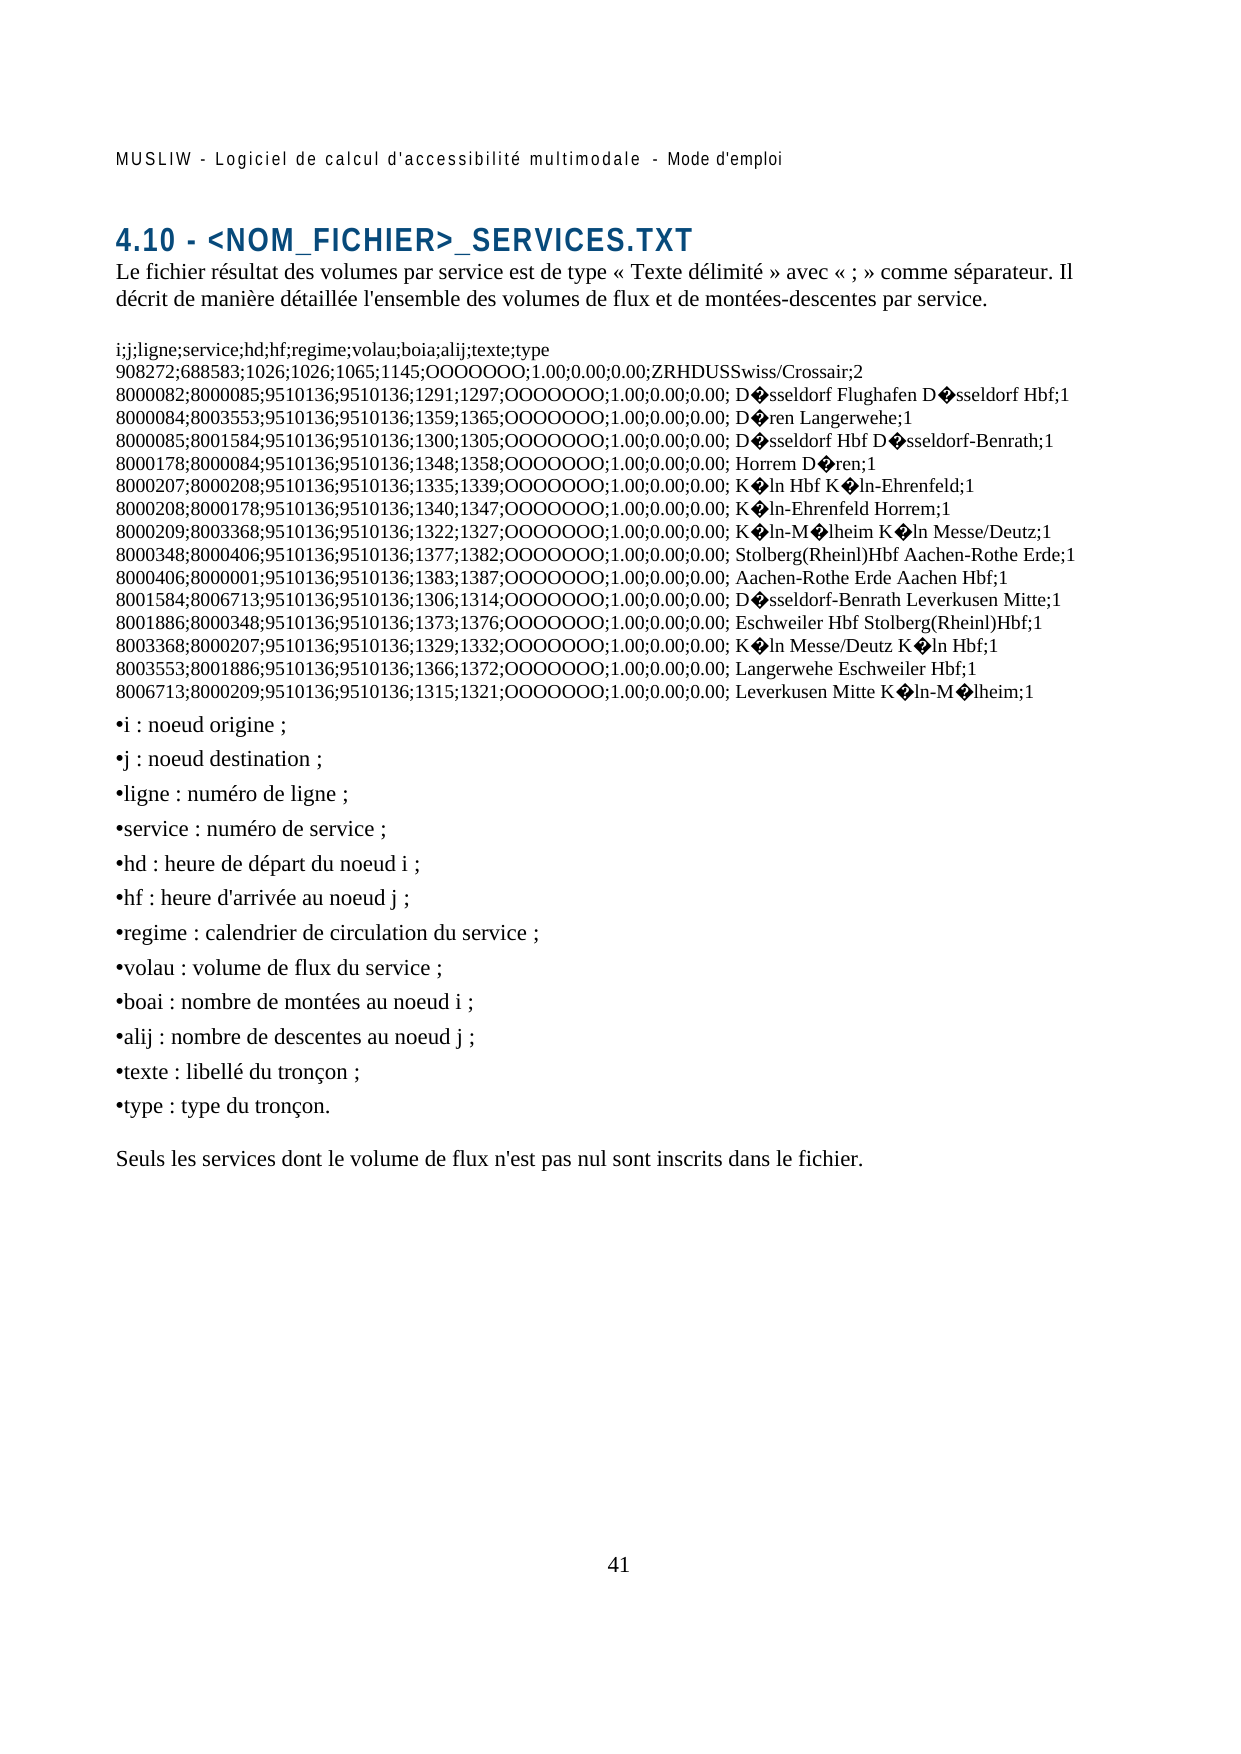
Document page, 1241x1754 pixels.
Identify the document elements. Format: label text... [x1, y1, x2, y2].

text 8003368;8000207;9510136;9510136;1329;1332;OOOOOOO;1.00;0.00;0.00; K�ln Messe/Deutz K�ln Hbf;1 [116, 634, 1122, 657]
list i : noeud origine ; [116, 711, 1127, 737]
list ligne : numéro de ligne ; [116, 780, 1127, 807]
list volau : volume de flux du service ; [116, 954, 1127, 980]
list type : type du tronçon. [116, 1092, 1127, 1119]
list j : noeud destination ; [116, 746, 1127, 772]
text Le fichier résultat des volumes par service est de type « Texte délimité » avec « ; » comme séparateur. Il décrit de manière détaillée l'ensemble des volumes de flux et de montées-descentes par service. [116, 258, 1122, 311]
text 8000084;8003553;9510136;9510136;1359;1365;OOOOOOO;1.00;0.00;0.00; D�ren Langerwehe;1 [116, 406, 1122, 429]
list alij : nombre de descentes au noeud j ; [116, 1023, 1127, 1049]
text 8000209;8003368;9510136;9510136;1322;1327;OOOOOOO;1.00;0.00;0.00; K�ln-M�lheim K�ln Messe/Deutz;1 [116, 520, 1122, 543]
text 8000348;8000406;9510136;9510136;1377;1382;OOOOOOO;1.00;0.00;0.00; Stolberg(Rheinl)Hbf Aachen-Rothe Erde;1 [116, 543, 1122, 566]
list hd : heure de départ du noeud i ; [116, 849, 1127, 876]
list texte : libellé du tronçon ; [116, 1058, 1127, 1084]
list service : numéro de service ; [116, 815, 1127, 841]
text 8000178;8000084;9510136;9510136;1348;1358;OOOOOOO;1.00;0.00;0.00; Horrem D�ren;1 [116, 452, 1122, 474]
text i;j;ligne;service;hd;hf;regime;volau;boia;alij;texte;type [116, 337, 1122, 360]
text 8003553;8001886;9510136;9510136;1366;1372;OOOOOOO;1.00;0.00;0.00; Langerwehe Eschweiler Hbf;1 [116, 657, 1122, 680]
list boai : nombre de montées au noeud i ; [116, 988, 1127, 1015]
list regime : calendrier de circulation du service ; [116, 919, 1127, 945]
text 8000406;8000001;9510136;9510136;1383;1387;OOOOOOO;1.00;0.00;0.00; Aachen-Rothe Erde Aachen Hbf;1 [116, 566, 1122, 588]
subtitle <NOM_FICHIER>_SERVICES.TXT [116, 220, 1122, 258]
text 908272;688583;1026;1026;1065;1145;OOOOOOO;1.00;0.00;0.00;ZRHDUSSwiss/Crossair;2 [116, 360, 1122, 383]
text 8000208;8000178;9510136;9510136;1340;1347;OOOOOOO;1.00;0.00;0.00; K�ln-Ehrenfeld Horrem;1 [116, 497, 1122, 520]
list hf : heure d'arrivée au noeud j ; [116, 884, 1127, 911]
text 8000207;8000208;9510136;9510136;1335;1339;OOOOOOO;1.00;0.00;0.00; K�ln Hbf K�ln-Ehrenfeld;1 [116, 474, 1122, 497]
text 8000082;8000085;9510136;9510136;1291;1297;OOOOOOO;1.00;0.00;0.00; D�sseldorf Flughafen D�sseldorf Hbf;1 [116, 383, 1122, 406]
text Seuls les services dont le volume de flux n'est pas nul sont inscrits dans le fichier. [116, 1145, 1122, 1171]
text 8001584;8006713;9510136;9510136;1306;1314;OOOOOOO;1.00;0.00;0.00; D�sseldorf-Benrath Leverkusen Mitte;1 [116, 588, 1122, 611]
text 8006713;8000209;9510136;9510136;1315;1321;OOOOOOO;1.00;0.00;0.00; Leverkusen Mitte K�ln-M�lheim;1 [116, 680, 1122, 702]
text 8000085;8001584;9510136;9510136;1300;1305;OOOOOOO;1.00;0.00;0.00; D�sseldorf Hbf D�sseldorf-Benrath;1 [116, 429, 1122, 452]
text 8001886;8000348;9510136;9510136;1373;1376;OOOOOOO;1.00;0.00;0.00; Eschweiler Hbf Stolberg(Rheinl)Hbf;1 [116, 611, 1122, 634]
